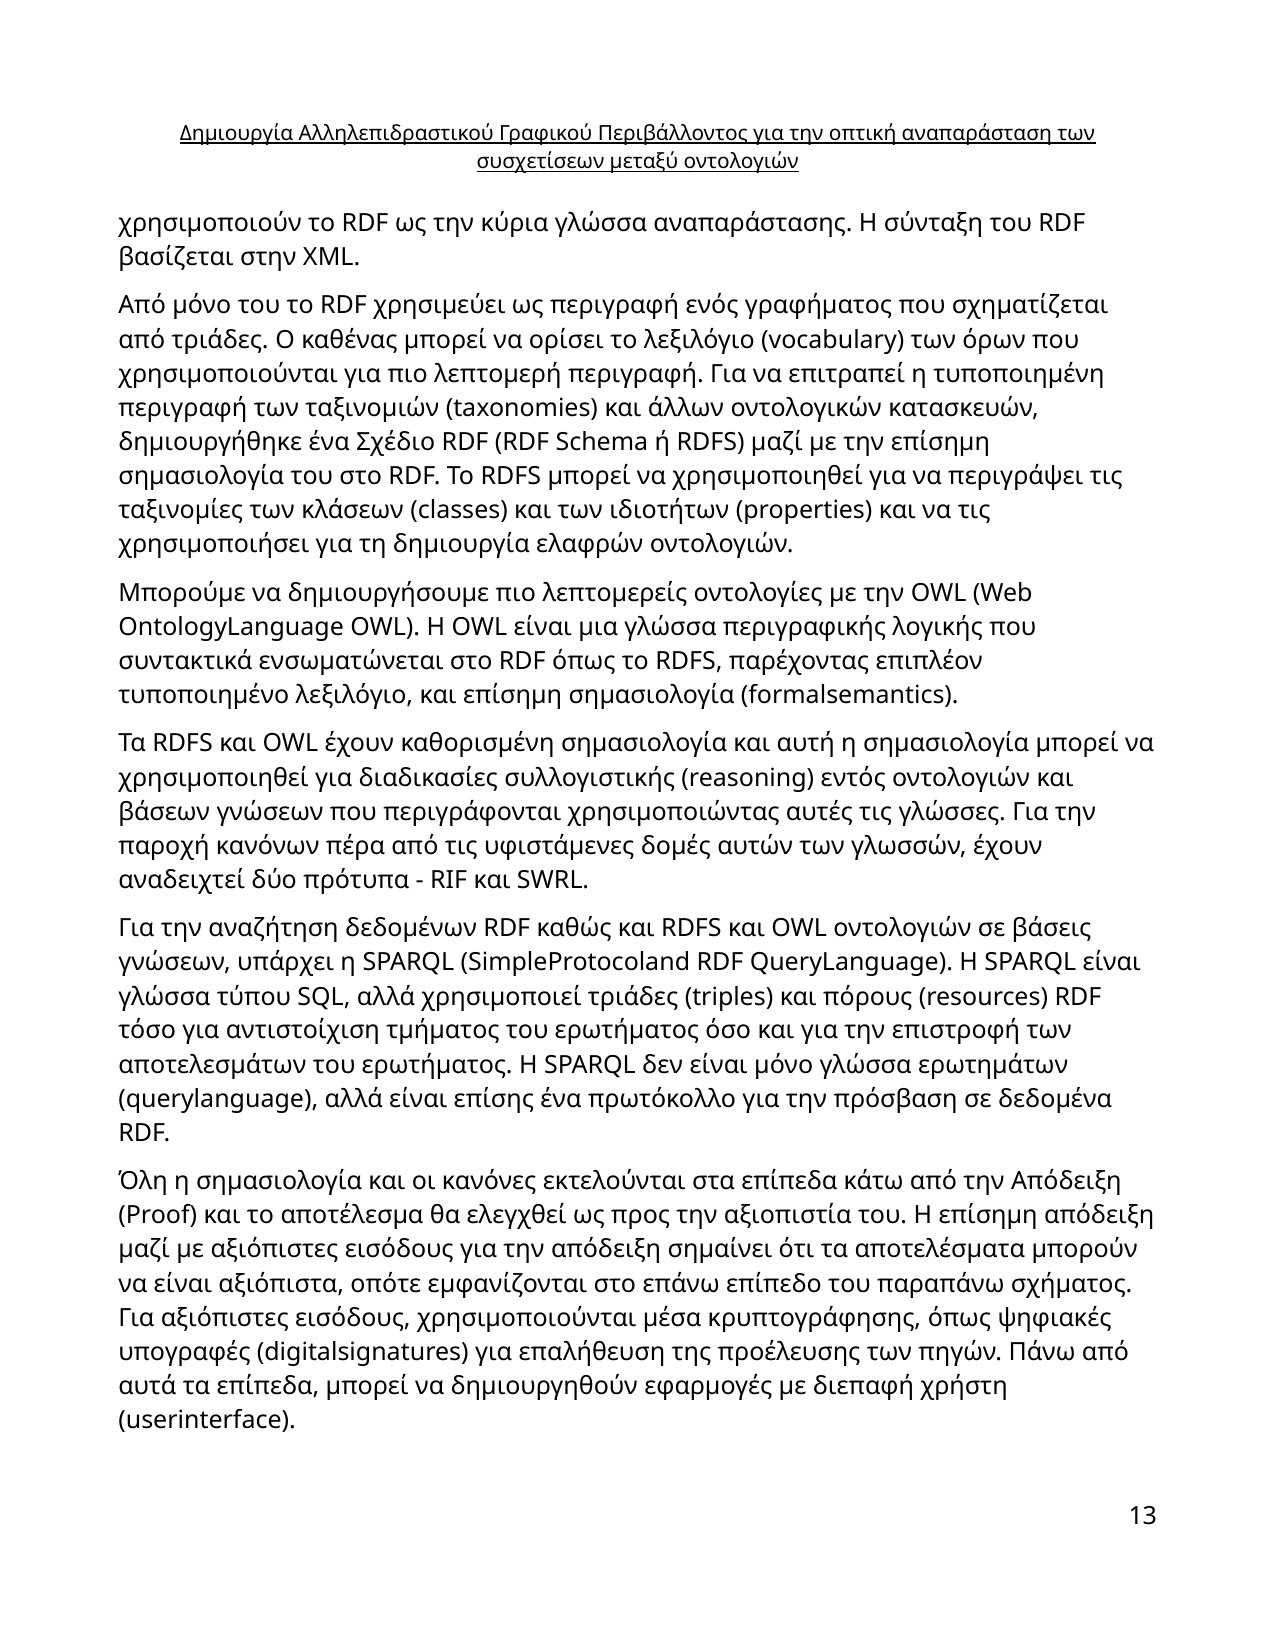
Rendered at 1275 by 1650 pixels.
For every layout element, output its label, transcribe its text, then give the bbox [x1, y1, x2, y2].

text χρησιμοποιούν το RDF ως την κύρια γλώσσα αναπαράστασης. Η σύνταξη του RDF βασίζεται στην XML. [118, 204, 1157, 273]
text Όλη η σημασιολογία και οι κανόνες εκτελούνται στα επίπεδα κάτω από την Απόδειξη (Proof) και το αποτέλεσμα θα ελεγχθεί ως προς την αξιοπιστία του. Η επίσημη απόδειξη μαζί με αξιόπιστες εισόδους για την απόδειξη σημαίνει ότι τα αποτελέσματα μπορούν να είναι αξιόπιστα, οπότε εμφανίζονται στο επάνω επίπεδο του παραπάνω σχήματος. Για αξιόπιστες εισόδους, χρησιμοποιούνται μέσα κρυπτογράφησης, όπως ψηφιακές υπογραφές (digitalsignatures) για επαλήθευση της προέλευσης των πηγών. Πάνω από αυτά τα επίπεδα, μπορεί να δημιουργηθούν εφαρμογές με διεπαφή χρήστη (userinterface). [118, 1163, 1157, 1436]
text Μπορούμε να δημιουργήσουμε πιο λεπτομερείς οντολογίες με την OWL (Web OntologyLanguage OWL). Η OWL είναι μια γλώσσα περιγραφικής λογικής που συντακτικά ενσωματώνεται στο RDF όπως το RDFS, παρέχοντας επιπλέον τυποποιημένο λεξιλόγιο, και επίσημη σημασιολογία (formalsemantics). [118, 574, 1157, 711]
text Για την αναζήτηση δεδομένων RDF καθώς και RDFS και OWL οντολογιών σε βάσεις γνώσεων, υπάρχει η SPARQL (SimpleProtocoland RDF QueryLanguage). Η SPARQL είναι γλώσσα τύπου SQL, αλλά χρησιμοποιεί τριάδες (triples) και πόρους (resources) RDF τόσο για αντιστοίχιση τμήματος του ερωτήματος όσο και για την επιστροφή των αποτελεσμάτων του ερωτήματος. Η SPARQL δεν είναι μόνο γλώσσα ερωτημάτων (querylanguage), αλλά είναι επίσης ένα πρωτόκολλο για την πρόσβαση σε δεδομένα RDF. [118, 910, 1157, 1148]
text Από μόνο του το RDF χρησιμεύει ως περιγραφή ενός γραφήματος που σχηματίζεται από τριάδες. Ο καθένας μπορεί να ορίσει το λεξιλόγιο (vocabulary) των όρων που χρησιμοποιούνται για πιο λεπτομερή περιγραφή. Για να επιτραπεί η τυποποιημένη περιγραφή των ταξινομιών (taxonomies) και άλλων οντολογικών κατασκευών, δημιουργήθηκε ένα Σχέδιο RDF (RDF Schema ή RDFS) μαζί με την επίσημη σημασιολογία του στο RDF. Το RDFS μπορεί να χρησιμοποιηθεί για να περιγράψει τις ταξινομίες των κλάσεων (classes) και των ιδιοτήτων (properties) και να τις χρησιμοποιήσει για τη δημιουργία ελαφρών οντολογιών. [118, 287, 1157, 560]
text Τα RDFS και OWL έχουν καθορισμένη σημασιολογία και αυτή η σημασιολογία μπορεί να χρησιμοποιηθεί για διαδικασίες συλλογιστικής (reasoning) εντός οντολογιών και βάσεων γνώσεων που περιγράφονται χρησιμοποιώντας αυτές τις γλώσσες. Για την παροχή κανόνων πέρα από τις υφιστάμενες δομές αυτών των γλωσσών, έχουν αναδειχτεί δύο πρότυπα - RIF και SWRL. [118, 725, 1157, 895]
